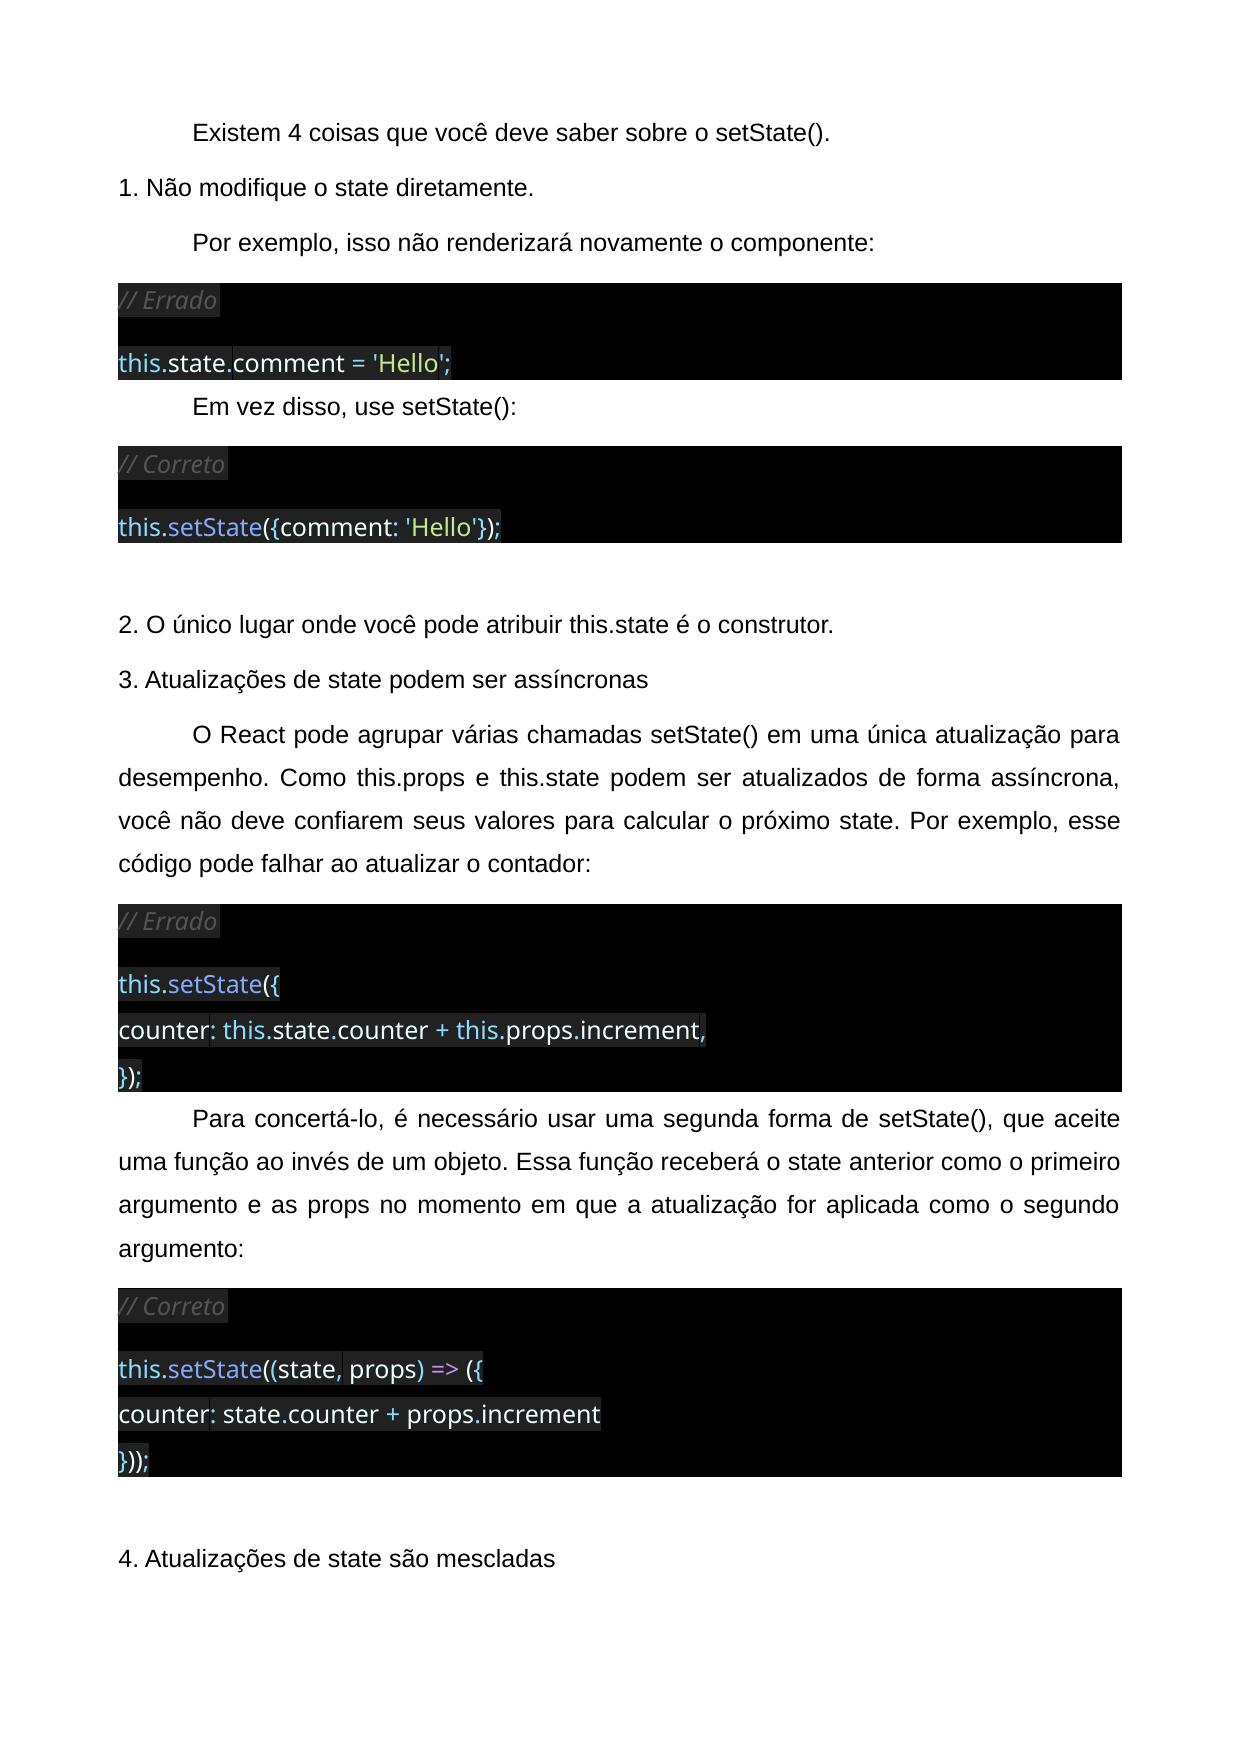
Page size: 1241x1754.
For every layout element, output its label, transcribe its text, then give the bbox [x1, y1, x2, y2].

text }); [118, 1058, 1122, 1092]
text O React pode agrupar várias chamadas setState() em uma única atualização para desempenho. Como this.props e this.state podem ser atualizados de forma assíncrona, você não deve confiarem seus valores para calcular o próximo state. Por exemplo, esse código pode falhar ao atualizar o contador: [118, 720, 1122, 878]
text 3. Atualizações de state podem ser assíncronas [118, 665, 1122, 693]
text counter: state.counter + props.increment [118, 1397, 1122, 1431]
text this.state.comment = 'Hello'; [118, 346, 1122, 380]
text // Correto [118, 446, 1122, 480]
text // Correto [118, 1288, 1122, 1323]
text Por exemplo, isso não renderizará novamente o componente: [118, 228, 1122, 257]
text 4. Atualizações de state são mescladas [118, 1544, 1122, 1572]
text })); [118, 1443, 1122, 1477]
text Existem 4 coisas que você deve saber sobre o setState(). [118, 118, 1122, 147]
text this.setState({ [118, 967, 1122, 1001]
text Para concertá-lo, é necessário usar uma segunda forma de setState(), que aceite uma função ao invés de um objeto. Essa função receberá o state anterior como o primeiro argumento e as props no momento em que a atualização for aplicada como o segundo argumento: [118, 1104, 1122, 1262]
text // Errado [118, 904, 1122, 938]
text 1. Não modifique o state diretamente. [118, 173, 1122, 202]
text counter: this.state.counter + this.props.increment, [118, 1013, 1122, 1047]
text this.setState({comment: 'Hello'}); [118, 509, 1122, 543]
text this.setState((state, props) => ({ [118, 1351, 1122, 1385]
text // Errado [118, 283, 1122, 317]
text 2. O único lugar onde você pode atribuir this.state é o construtor. [118, 610, 1122, 639]
text Em vez disso, use setState(): [118, 391, 1122, 420]
